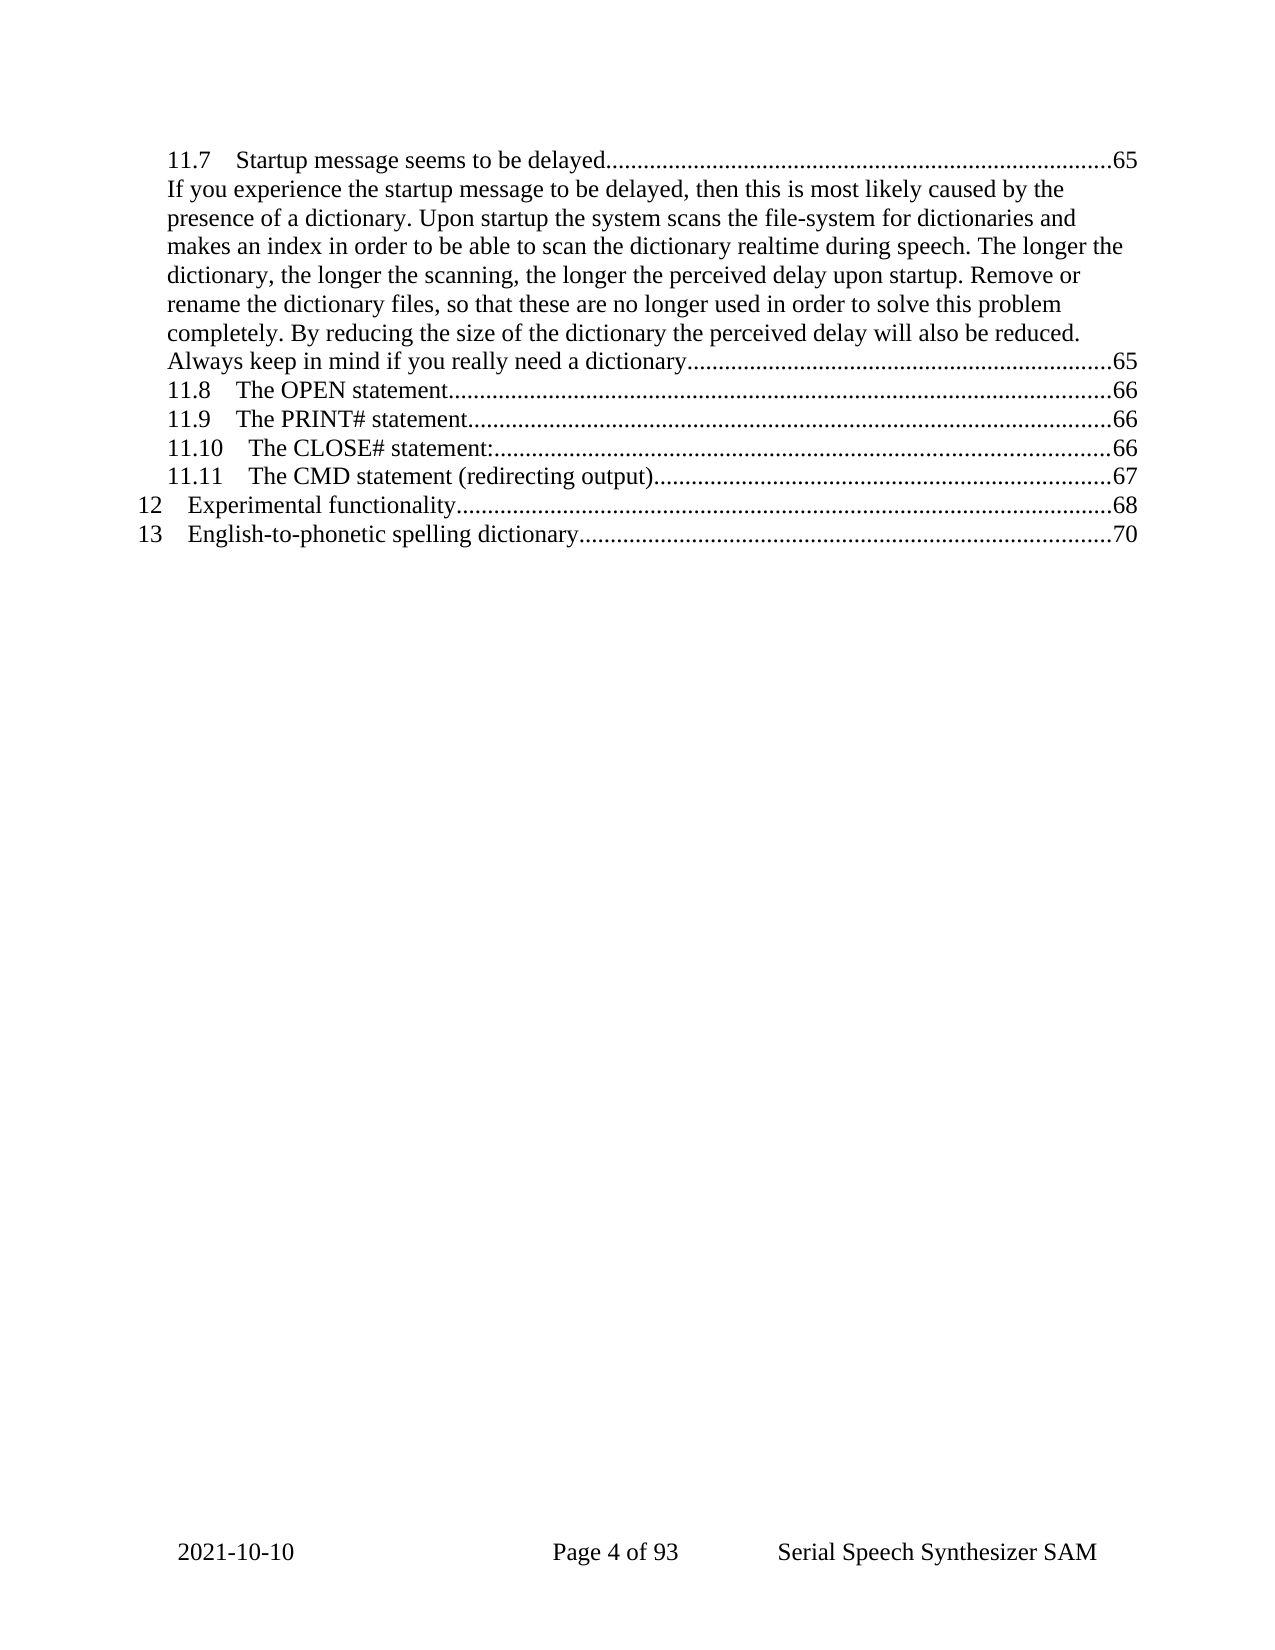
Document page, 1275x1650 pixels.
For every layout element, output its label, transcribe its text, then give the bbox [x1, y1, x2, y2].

text 11.9 The PRINT# statement 66 [167, 404, 1138, 433]
text 12 Experimental functionality 68 [137, 490, 1138, 519]
text 11.7 Startup message seems to be delayed 65 [167, 145, 1138, 174]
text 11.11 The CMD statement (redirecting output) 67 [167, 461, 1138, 490]
text If you experience the startup message to be delayed, then this is most likely caused by the presence of a dictionary. Upon startup the system scans the file-system for dictionaries and makes an index in order to be able to scan the dictionary realtime during speech. The longer the dictionary, the longer the scanning, the longer the perceived delay upon startup. Remove or rename the dictionary files, so that these are no longer used in order to solve this problem completely. By reducing the size of the dictionary the perceived delay will also be reduced. Always keep in mind if you really need a dictionary. 65 [167, 174, 1138, 375]
text 11.8 The OPEN statement 66 [167, 375, 1138, 404]
text 13 English-to-phonetic spelling dictionary 70 [137, 519, 1138, 548]
text 11.10 The CLOSE# statement: 66 [167, 433, 1138, 461]
